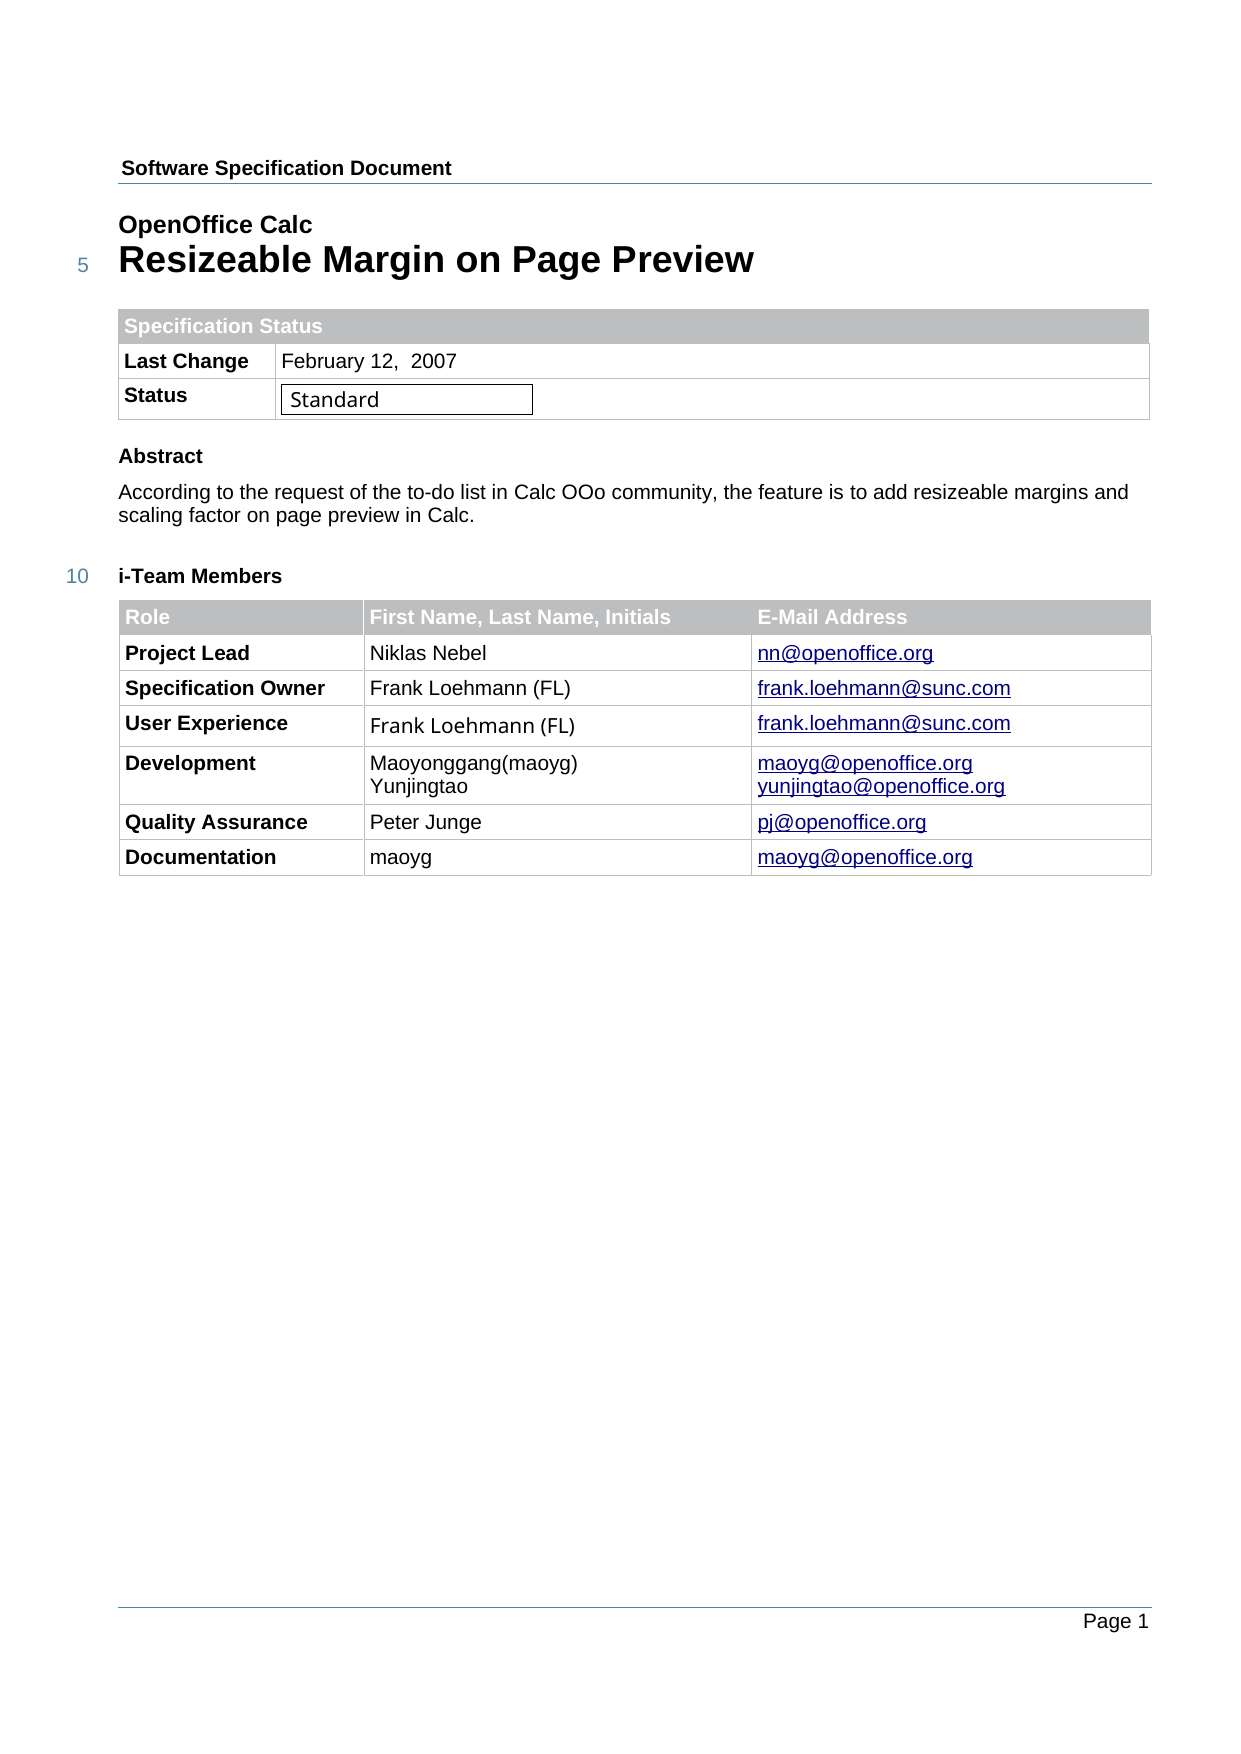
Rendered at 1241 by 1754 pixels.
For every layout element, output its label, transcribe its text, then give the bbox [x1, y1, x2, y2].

table_cell Quality Assurance [120, 805, 363, 839]
table_cell frank.loehmann@sunc.com [752, 671, 1151, 705]
table_header First Name, Last Name, Initials [364, 600, 751, 635]
text Software Specification Document [118, 154, 1152, 183]
table_cell Niklas Nebel [365, 635, 751, 670]
text OpenOffice Calc [118, 211, 1152, 239]
table_header Specification Status [118, 309, 1149, 343]
table_cell Project Lead [120, 635, 363, 670]
table_cell maoyg [365, 840, 751, 875]
subtitle i-Team Members [118, 564, 1152, 587]
table_cell maoyg@openoffice.org yunjingtao@openoffice.org [752, 747, 1151, 804]
table_header E-Mail Address [751, 600, 1151, 635]
subtitle Abstract [118, 444, 1152, 468]
table_cell maoyg@openoffice.org [752, 840, 1151, 875]
table_cell February 12, 2007 [276, 344, 1149, 378]
text According to the request of the to-do list in Calc OOo community, the feature is to add resizeable margins and scaling factor on page preview in Calc. [118, 480, 1152, 527]
table_cell Peter Junge [365, 805, 751, 839]
table_cell Maoyonggang(maoyg) Yunjingtao [365, 747, 751, 804]
text Resizeable Margin on Page Preview [118, 239, 1152, 281]
table_cell Frank Loehmann (FL) [365, 671, 751, 705]
table_cell Development [120, 747, 363, 804]
table_cell Specification Owner [120, 671, 363, 705]
table_cell Frank Loehmann (FL) [365, 706, 751, 746]
table_cell frank.loehmann@sunc.com [752, 706, 1151, 746]
table_header Role [119, 600, 363, 635]
table_cell User Experience [120, 706, 363, 746]
table_cell nn@openoffice.org [752, 635, 1151, 670]
table_cell [276, 379, 1149, 419]
table_cell Last Change [119, 344, 275, 378]
table_cell pj@openoffice.org [752, 805, 1151, 839]
table_cell Documentation [120, 840, 363, 875]
table_cell Status [119, 379, 275, 419]
